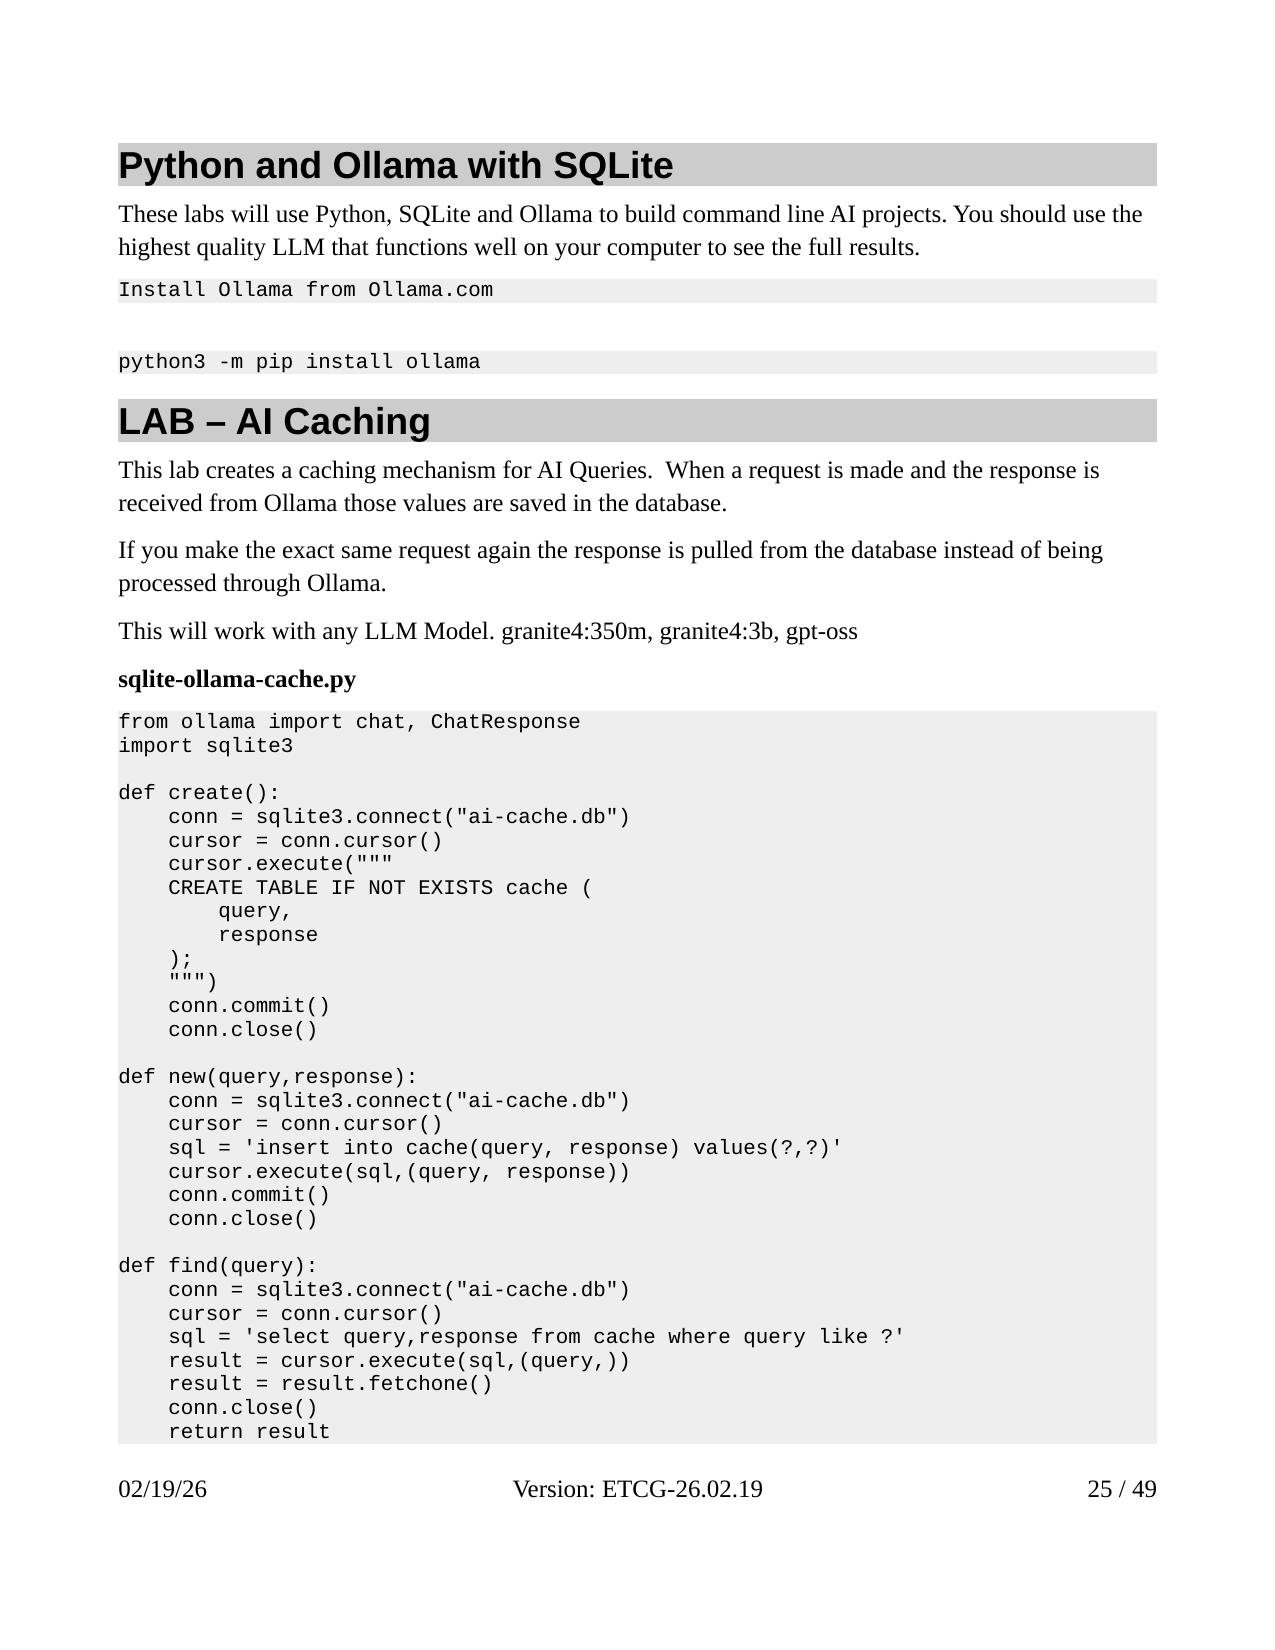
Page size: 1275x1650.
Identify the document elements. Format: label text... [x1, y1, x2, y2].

text cursor = conn.cursor() [118, 1113, 1157, 1137]
text """) [118, 971, 1157, 995]
text result = result.fetchone() [118, 1373, 1157, 1397]
text result = cursor.execute(sql,(query,)) [118, 1350, 1157, 1373]
subtitle LAB – AI Caching [118, 399, 1157, 442]
subtitle Python and Ollama with SQLite [118, 143, 1157, 186]
text def create(): [118, 782, 1157, 806]
text return result [118, 1421, 1157, 1444]
text import sqlite3 [118, 735, 1157, 759]
text These labs will use Python, SQLite and Ollama to build command line AI projects. You should use the highest quality LLM that functions well on your computer to see the full results. [118, 199, 1157, 261]
text conn.close() [118, 1397, 1157, 1421]
text cursor.execute(""" [118, 853, 1157, 877]
text cursor = conn.cursor() [118, 1302, 1157, 1326]
text ); [118, 948, 1157, 971]
text cursor.execute(sql,(query, response)) [118, 1161, 1157, 1184]
text sql = 'select query,response from cache where query like ?' [118, 1326, 1157, 1350]
text cursor = conn.cursor() [118, 829, 1157, 853]
text python3 -m pip install ollama [118, 351, 1157, 374]
text conn.commit() [118, 995, 1157, 1019]
text conn.close() [118, 1208, 1157, 1232]
text conn = sqlite3.connect("ai-cache.db") [118, 1090, 1157, 1113]
text sql = 'insert into cache(query, response) values(?,?)' [118, 1137, 1157, 1161]
text CREATE TABLE IF NOT EXISTS cache ( [118, 877, 1157, 901]
text def new(query,response): [118, 1066, 1157, 1090]
text from ollama import chat, ChatResponse [118, 711, 1157, 735]
text conn.close() [118, 1019, 1157, 1042]
text conn.commit() [118, 1184, 1157, 1208]
text response [118, 924, 1157, 948]
text query, [118, 901, 1157, 924]
text conn = sqlite3.connect("ai-cache.db") [118, 1279, 1157, 1302]
text conn = sqlite3.connect("ai-cache.db") [118, 806, 1157, 829]
text Install Ollama from Ollama.com [118, 279, 1157, 303]
text If you make the exact same request again the response is pulled from the database instead of being processed through Ollama. [118, 536, 1157, 597]
text def find(query): [118, 1255, 1157, 1279]
text sqlite-ollama-cache.py [118, 664, 1157, 692]
text This lab creates a caching mechanism for AI Queries. When a request is made and the response is received from Ollama those values are saved in the database. [118, 455, 1157, 517]
text This will work with any LLM Model. granite4:350m, granite4:3b, gpt-oss [118, 616, 1157, 645]
